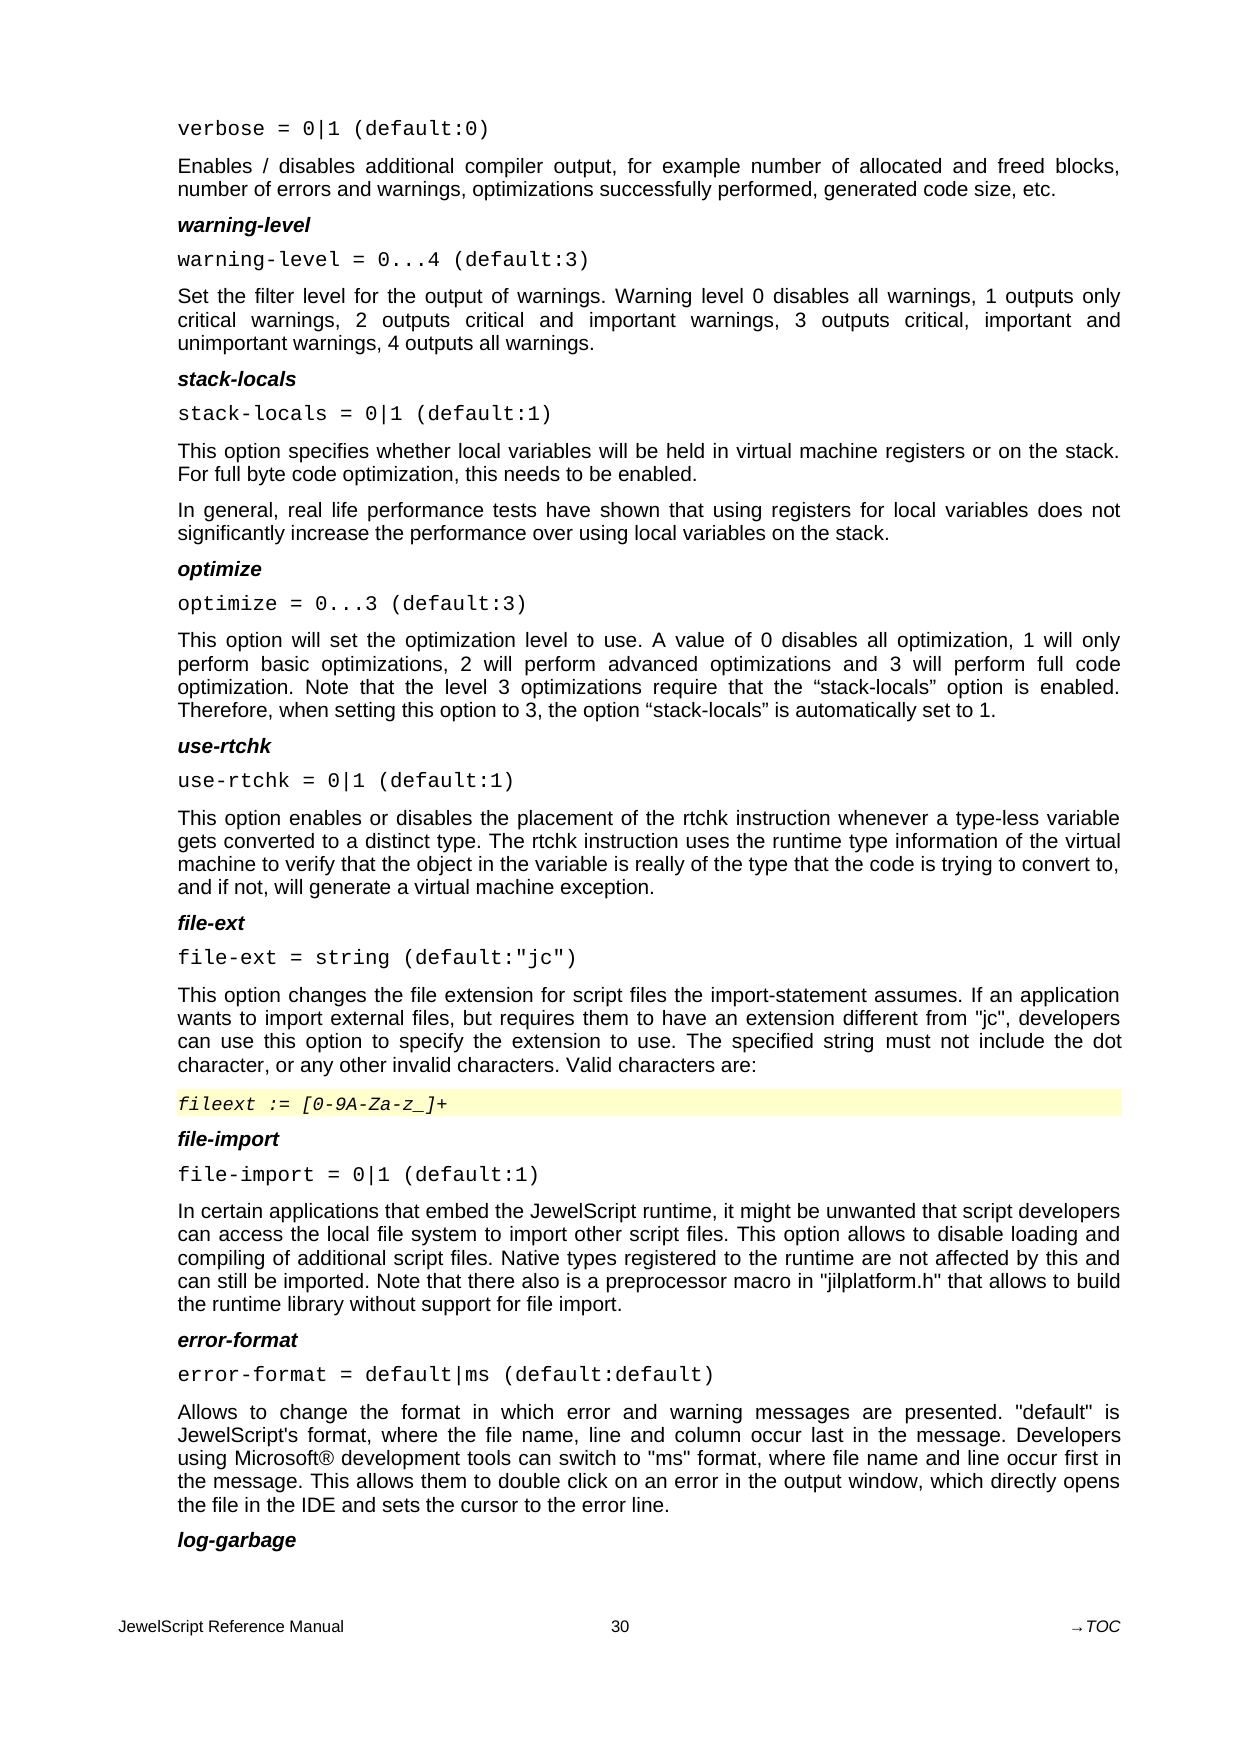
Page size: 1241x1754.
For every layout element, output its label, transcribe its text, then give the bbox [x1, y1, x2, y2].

text In certain applications that embed the JewelScript runtime, it might be unwanted that script developers can access the local file system to import other script files. This option allows to disable loading and compiling of additional script files. Native types registered to the runtime are not affected by this and can still be imported. Note that there also is a preprocessor macro in "jilplatform.h" that allows to build the runtime library without support for file import. [177, 1200, 1122, 1316]
text file-ext = string (default:"jc") [177, 947, 1122, 971]
text file-ext [177, 912, 1122, 935]
text verbose = 0|1 (default:0) [177, 118, 1122, 142]
text This option enables or disables the placement of the rtchk instruction whenever a type-less variable gets converted to a distinct type. The rtchk instruction uses the runtime type information of the virtual machine to verify that the object in the variable is really of the type that the code is trying to convert to, and if not, will generate a virtual machine exception. [177, 806, 1122, 899]
text log-garbage [177, 1529, 1122, 1552]
text warning-level [177, 213, 1122, 236]
text stack-locals [177, 367, 1122, 391]
text file-import [177, 1128, 1122, 1151]
text file-import = 0|1 (default:1) [177, 1164, 1122, 1187]
text use-rtchk [177, 734, 1122, 758]
text warning-level = 0...4 (default:3) [177, 249, 1122, 273]
text This option specifies whether local variables will be held in virtual machine registers or on the stack. For full byte code optimization, this needs to be enabled. [177, 439, 1122, 486]
text error-format = default|ms (default:default) [177, 1364, 1122, 1388]
text error-format [177, 1328, 1122, 1352]
text This option will set the optimization level to use. A value of 0 disables all optimization, 1 will only perform basic optimizations, 2 will perform advanced optimizations and 3 will perform full code optimization. Note that the level 3 optimizations require that the “stack-locals” option is enabled. Therefore, when setting this option to 3, the option “stack-locals” is automatically set to 1. [177, 629, 1122, 722]
text Set the filter level for the output of warnings. Warning level 0 disables all warnings, 1 outputs only critical warnings, 2 outputs critical and important warnings, 3 outputs critical, important and unimportant warnings, 4 outputs all warnings. [177, 285, 1122, 355]
text fileext := [0-9A-Za-z_]+ [177, 1089, 1122, 1116]
text stack-locals = 0|1 (default:1) [177, 403, 1122, 427]
text Enables / disables additional compiler output, for example number of allocated and freed blocks, number of errors and warnings, optimizations successfully performed, generated code size, etc. [177, 154, 1122, 201]
text optimize [177, 557, 1122, 580]
text In general, real life performance tests have shown that using registers for local variables does not significantly increase the performance over using local variables on the stack. [177, 498, 1122, 544]
text use-rtchk = 0|1 (default:1) [177, 770, 1122, 794]
text optimize = 0...3 (default:3) [177, 593, 1122, 616]
text This option changes the file extension for script files the import-statement assumes. If an application wants to import external files, but requires them to have an extension different from "jc", developers can use this option to specify the extension to use. The specified string must not include the dot character, or any other invalid characters. Valid characters are: [177, 983, 1122, 1076]
text Allows to change the format in which error and warning messages are presented. "default" is JewelScript's format, where the file name, line and column occur last in the message. Developers using Microsoft® development tools can switch to "ms" format, where file name and line occur first in the message. This allows them to double click on an error in the output window, which directly opens the file in the IDE and sets the cursor to the error line. [177, 1400, 1122, 1516]
